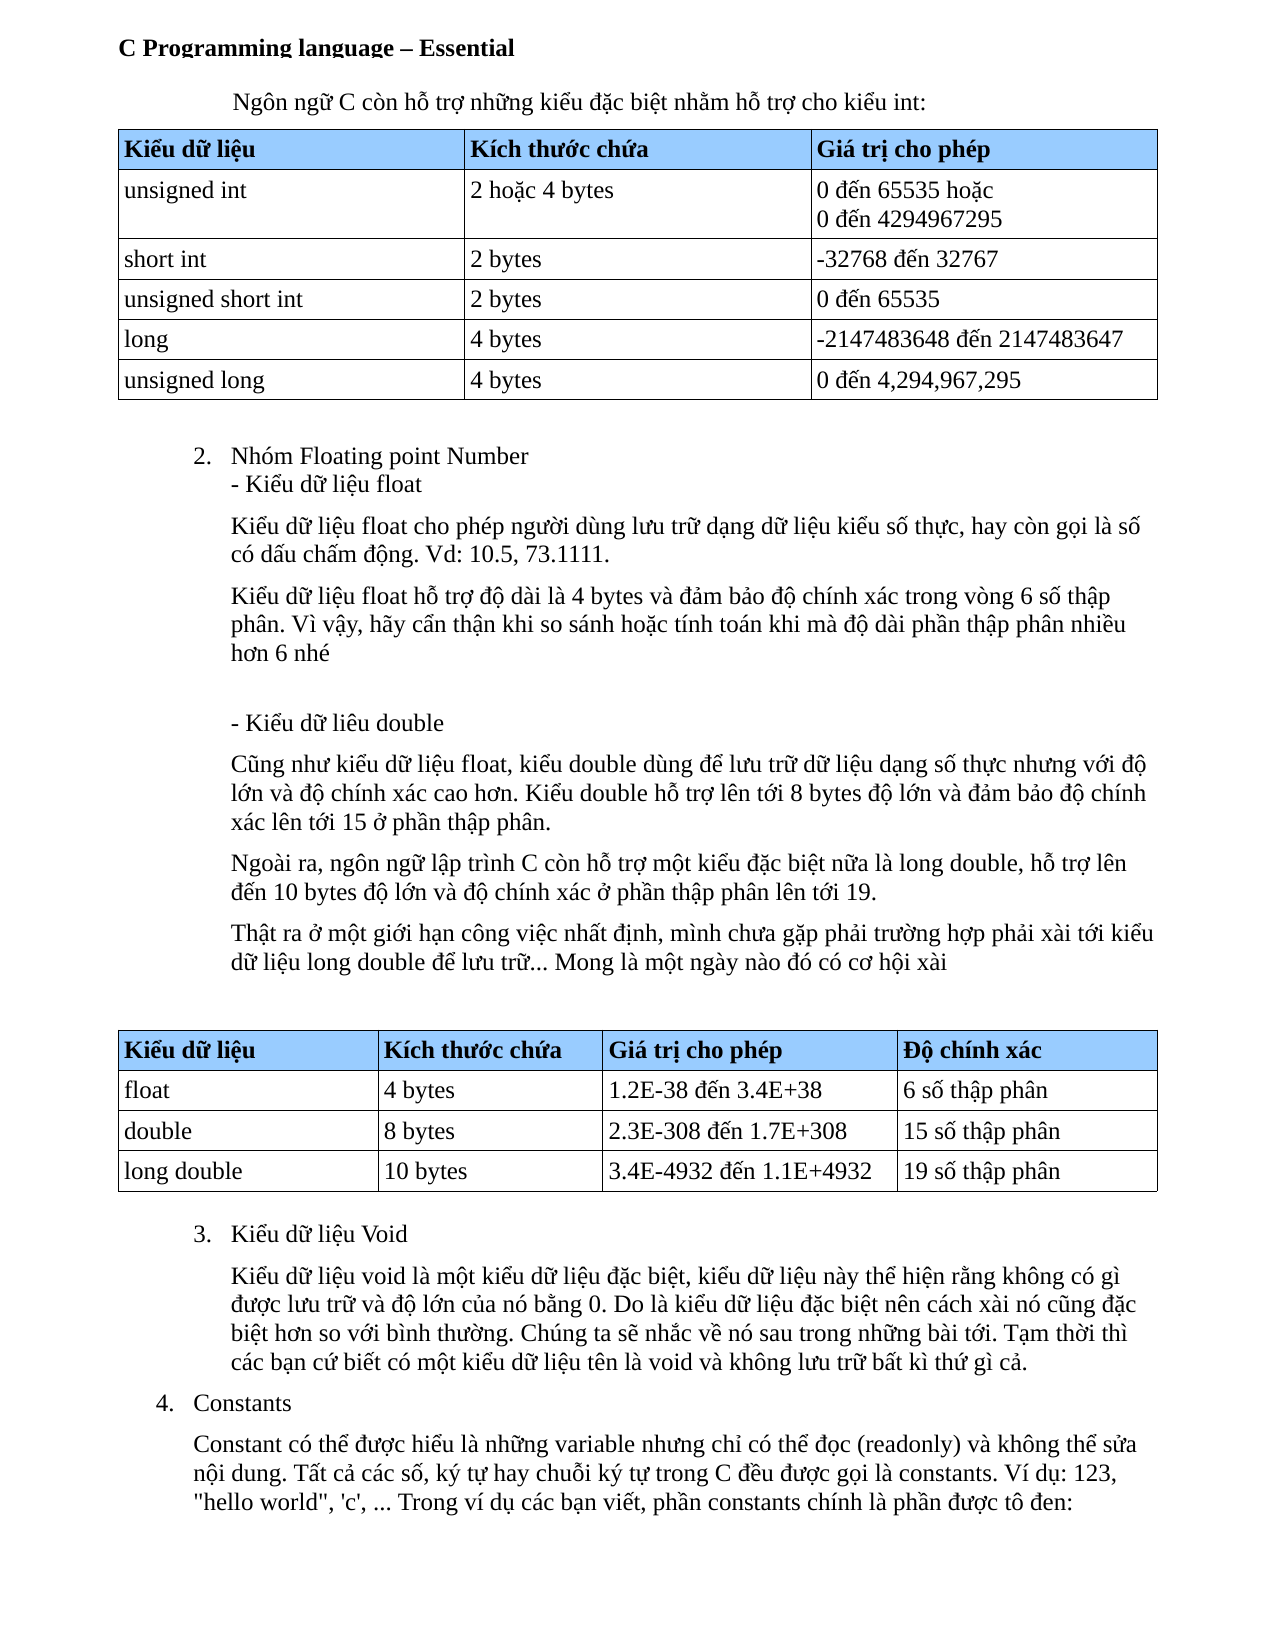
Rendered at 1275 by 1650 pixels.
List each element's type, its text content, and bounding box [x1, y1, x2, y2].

table_header Kích thước chứa [465, 130, 811, 169]
list Kiểu dữ liệu float cho phép người dùng lưu trữ dạng dữ liệu kiểu số thực, hay còn gọi là số có dấu chấm động. Vd: 10.5, 73.1111. [193, 511, 1157, 568]
table_cell float [119, 1071, 378, 1110]
table_cell 1.2E-38 đến 3.4E+38 [603, 1071, 897, 1110]
list Kiểu dữ liệu void là một kiểu dữ liệu đặc biệt, kiểu dữ liệu này thể hiện rằng không có gì được lưu trữ và độ lớn của nó bằng 0. Do là kiểu dữ liệu đặc biệt nên cách xài nó cũng đặc biệt hơn so với bình thường. Chúng ta sẽ nhắc về nó sau trong những bài tới. Tạm thời thì các bạn cứ biết có một kiểu dữ liệu tên là void và không lưu trữ bất kì thứ gì cả. [193, 1261, 1157, 1376]
table_cell 4 bytes [465, 360, 811, 399]
table_header Độ chính xác [898, 1031, 1157, 1070]
table_cell 4 bytes [465, 320, 811, 359]
table_cell double [119, 1111, 378, 1150]
table_cell 0 đến 4,294,967,295 [812, 360, 1157, 399]
table_cell unsigned int [119, 170, 464, 238]
list Cũng như kiểu dữ liệu float, kiểu double dùng để lưu trữ dữ liệu dạng số thực nhưng với độ lớn và độ chính xác cao hơn. Kiểu double hỗ trợ lên tới 8 bytes độ lớn và đảm bảo độ chính xác lên tới 15 ở phần thập phân. [193, 749, 1157, 836]
table_cell 2 bytes [465, 280, 811, 319]
list Thật ra ở một giới hạn công việc nhất định, mình chưa gặp phải trường hợp phải xài tới kiểu dữ liệu long double để lưu trữ... Mong là một ngày nào đó có cơ hội xài [193, 918, 1157, 976]
table_cell 2.3E-308 đến 1.7E+308 [603, 1111, 897, 1150]
table_cell unsigned long [119, 360, 464, 399]
table_cell -32768 đến 32767 [812, 239, 1157, 278]
table_header Kiểu dữ liệu [119, 1031, 378, 1070]
table_header Giá trị cho phép [812, 130, 1157, 169]
table_cell 6 số thập phân [898, 1071, 1157, 1110]
list - Kiểu dữ liêu double [193, 679, 1157, 737]
list Nhóm Floating point Number - Kiểu dữ liệu float [193, 441, 1157, 498]
table_header Kiểu dữ liệu [119, 130, 464, 169]
table_cell 2 hoặc 4 bytes [465, 170, 811, 238]
table_cell 4 bytes [379, 1071, 602, 1110]
table_cell long double [119, 1151, 378, 1191]
list Kiểu dữ liệu Void [193, 1219, 1157, 1248]
table_cell 8 bytes [379, 1111, 602, 1150]
table_cell 2 bytes [465, 239, 811, 278]
table_cell 0 đến 65535 hoặc 0 đến 4294967295 [812, 170, 1157, 238]
list Constant có thể được hiểu là những variable nhưng chỉ có thể đọc (readonly) và không thể sửa nội dung. Tất cả các số, ký tự hay chuỗi ký tự trong C đều được gọi là constants. Ví dụ: 123, "hello world", 'c', ... Trong ví dụ các bạn viết, phần constants chính là phần được tô đen: [156, 1429, 1157, 1544]
table_cell unsigned short int [119, 280, 464, 319]
list Constants [156, 1388, 1157, 1417]
table_cell long [119, 320, 464, 359]
list Ngoài ra, ngôn ngữ lập trình C còn hỗ trợ một kiểu đặc biệt nữa là long double, hỗ trợ lên đến 10 bytes độ lớn và độ chính xác ở phần thập phân lên tới 19. [193, 848, 1157, 906]
table_cell 19 số thập phân [898, 1151, 1157, 1191]
list Kiểu dữ liệu float hỗ trợ độ dài là 4 bytes và đảm bảo độ chính xác trong vòng 6 số thập phân. Vì vậy, hãy cẩn thận khi so sánh hoặc tính toán khi mà độ dài phần thập phân nhiều hơn 6 nhé [193, 581, 1157, 667]
table_header Kích thước chứa [379, 1031, 602, 1070]
table_cell 3.4E-4932 đến 1.1E+4932 [603, 1151, 897, 1191]
table_header Giá trị cho phép [603, 1031, 897, 1070]
text Ngôn ngữ C còn hỗ trợ những kiểu đặc biệt nhằm hỗ trợ cho kiểu int: [232, 87, 1157, 116]
table_cell 10 bytes [379, 1151, 602, 1191]
table_cell short int [119, 239, 464, 278]
table_cell 0 đến 65535 [812, 280, 1157, 319]
table_cell 15 số thập phân [898, 1111, 1157, 1150]
table_cell -2147483648 đến 2147483647 [812, 320, 1157, 359]
